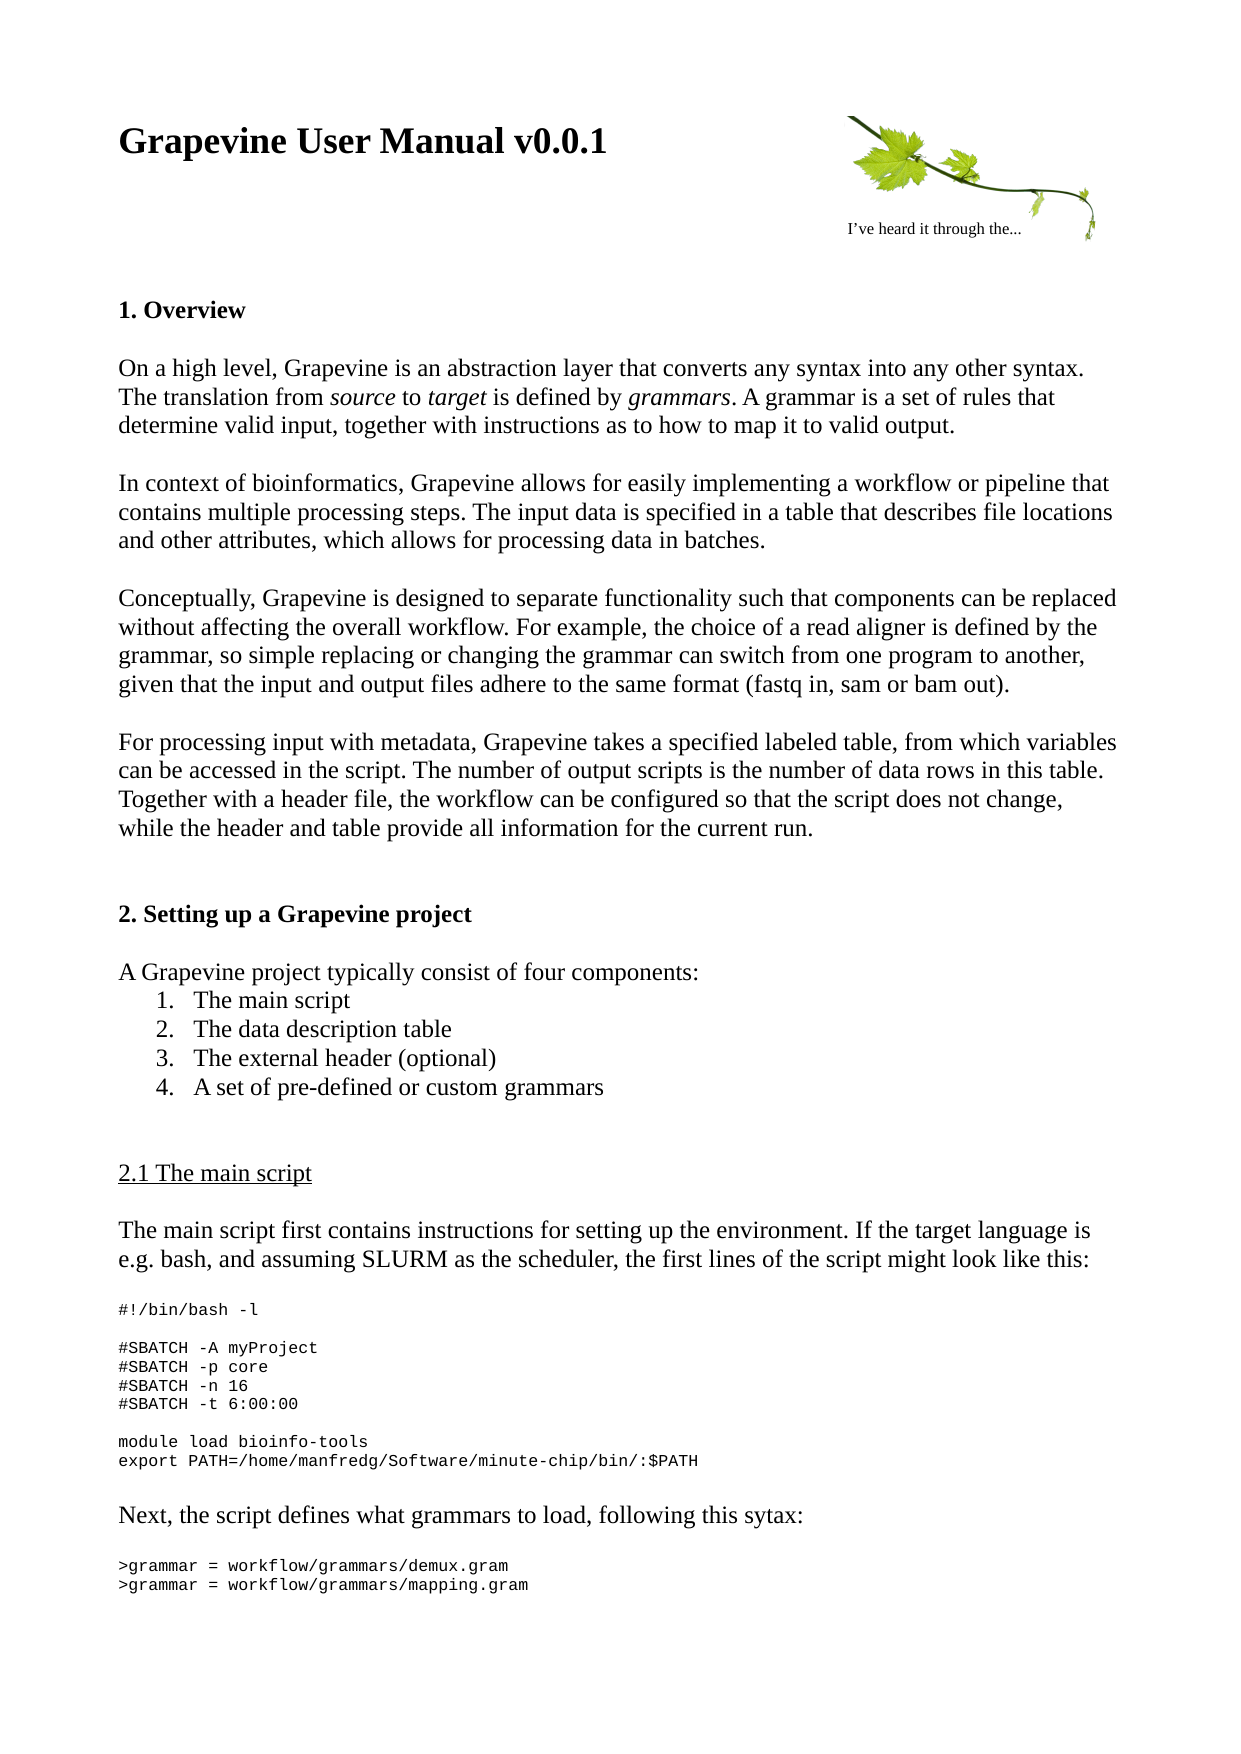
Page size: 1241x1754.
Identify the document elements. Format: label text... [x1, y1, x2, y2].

list The main script [156, 985, 1122, 1014]
text module load bioinfo-tools [118, 1434, 1122, 1452]
text [1096, 118, 1122, 161]
list A set of pre-defined or custom grammars [156, 1072, 1122, 1100]
text 2.1 The main script [118, 1158, 1122, 1187]
text I’ve heard it through the... [118, 219, 844, 238]
picture [844, 116, 1096, 242]
text Grapevine User Manual v0.0.1 [118, 118, 844, 161]
text export PATH=/home/manfredg/Software/minute-chip/bin/:$PATH [118, 1452, 1122, 1471]
text #SBATCH -A myProject [118, 1339, 1122, 1358]
text #SBATCH -n 16 [118, 1377, 1122, 1396]
text A Grapevine project typically consist of four components: [118, 957, 1122, 985]
text >grammar = workflow/grammars/demux.gram [118, 1558, 1122, 1576]
text 2. Setting up a Grapevine project [118, 899, 1122, 928]
text Conceptually, Grapevine is designed to separate functionality such that components can be replaced without affecting the overall workflow. For example, the choice of a read aligner is defined by the grammar, so simple replacing or changing the grammar can switch from one program to another, given that the input and output files adhere to the same format (fastq in, sam or bam out). [118, 583, 1122, 698]
text 1. Overview [118, 295, 1122, 324]
text In context of bioinformatics, Grapevine allows for easily implementing a workflow or pipeline that contains multiple processing steps. The input data is specified in a table that describes file locations and other attributes, which allows for processing data in batches. [118, 468, 1122, 554]
text The main script first contains instructions for setting up the environment. If the target language is e.g. bash, and assuming SLURM as the scheduler, the first lines of the script might look like this: [118, 1215, 1122, 1273]
text On a high level, Grapevine is an abstraction layer that converts any syntax into any other syntax. The translation from source to target is defined by grammars. A grammar is a set of rules that determine valid input, together with instructions as to how to map it to valid output. [118, 353, 1122, 439]
text >grammar = workflow/grammars/mapping.gram [118, 1576, 1122, 1595]
text Next, the script defines what grammars to load, following this sytax: [118, 1500, 1122, 1529]
text #SBATCH -t 6:00:00 [118, 1396, 1122, 1415]
text For processing input with metadata, Grapevine takes a specified labeled table, from which variables can be accessed in the script. The number of output scripts is the number of data rows in this table. Together with a header file, the workflow can be configured so that the script does not change, while the header and table provide all information for the current run. [118, 727, 1122, 842]
list The data description table [156, 1014, 1122, 1043]
text #!/bin/bash -l [118, 1302, 1122, 1321]
list The external header (optional) [156, 1043, 1122, 1072]
text #SBATCH -p core [118, 1358, 1122, 1377]
